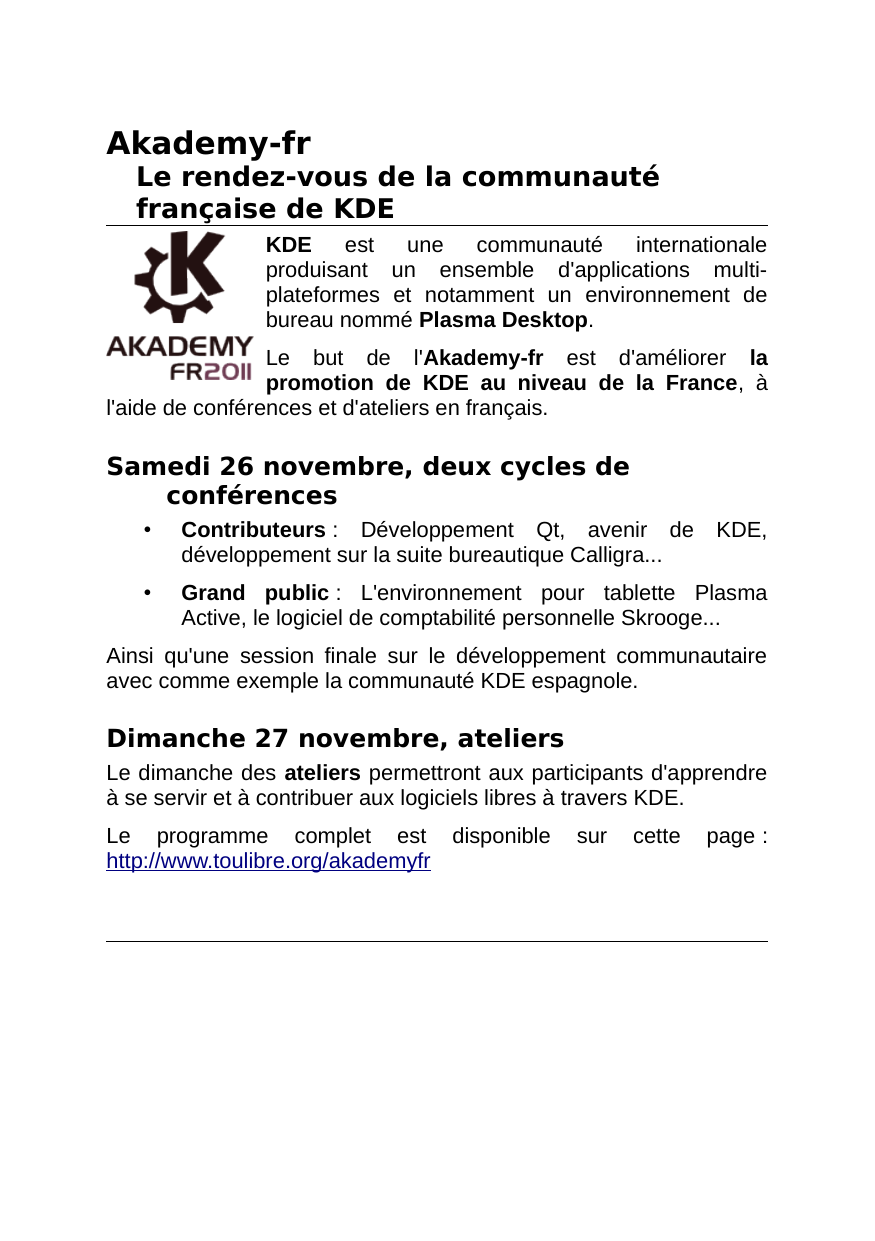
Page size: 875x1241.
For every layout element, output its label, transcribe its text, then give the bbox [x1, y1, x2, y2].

text Le dimanche des ateliers permettront aux participants d'apprendre à se servir et à contribuer aux logiciels libres à travers KDE. [106, 760, 768, 810]
subtitle Dimanche 27 novembre, ateliers [106, 724, 768, 753]
subtitle Samedi 26 novembre, deux cycles de conférences [106, 452, 768, 510]
text Le programme complet est disponible sur cette page : http://www.toulibre.org/akademyfr [106, 823, 768, 873]
text Ainsi qu'une session finale sur le développement communautaire avec comme exemple la communauté KDE espagnole. [106, 642, 768, 693]
picture [106, 231, 254, 380]
list Grand public : L'environnement pour tablette Plasma Active, le logiciel de comptabilité personnelle Skrooge... [144, 579, 768, 630]
text Le but de l'Akademy-fr est d'améliorer la promotion de KDE au niveau de la France, à l'aide de conférences et d'ateliers en français. [106, 345, 768, 421]
list Contributeurs : Développement Qt, avenir de KDE, développement sur la suite bureautique Calligra... [144, 517, 768, 567]
text KDE est une communauté internationale produisant un ensemble d'applications multi-plateformes et notamment un environnement de bureau nommé Plasma Desktop. [254, 232, 768, 332]
subtitle Akademy-fr Le rendez-vous de la communauté française de KDE [106, 125, 768, 225]
